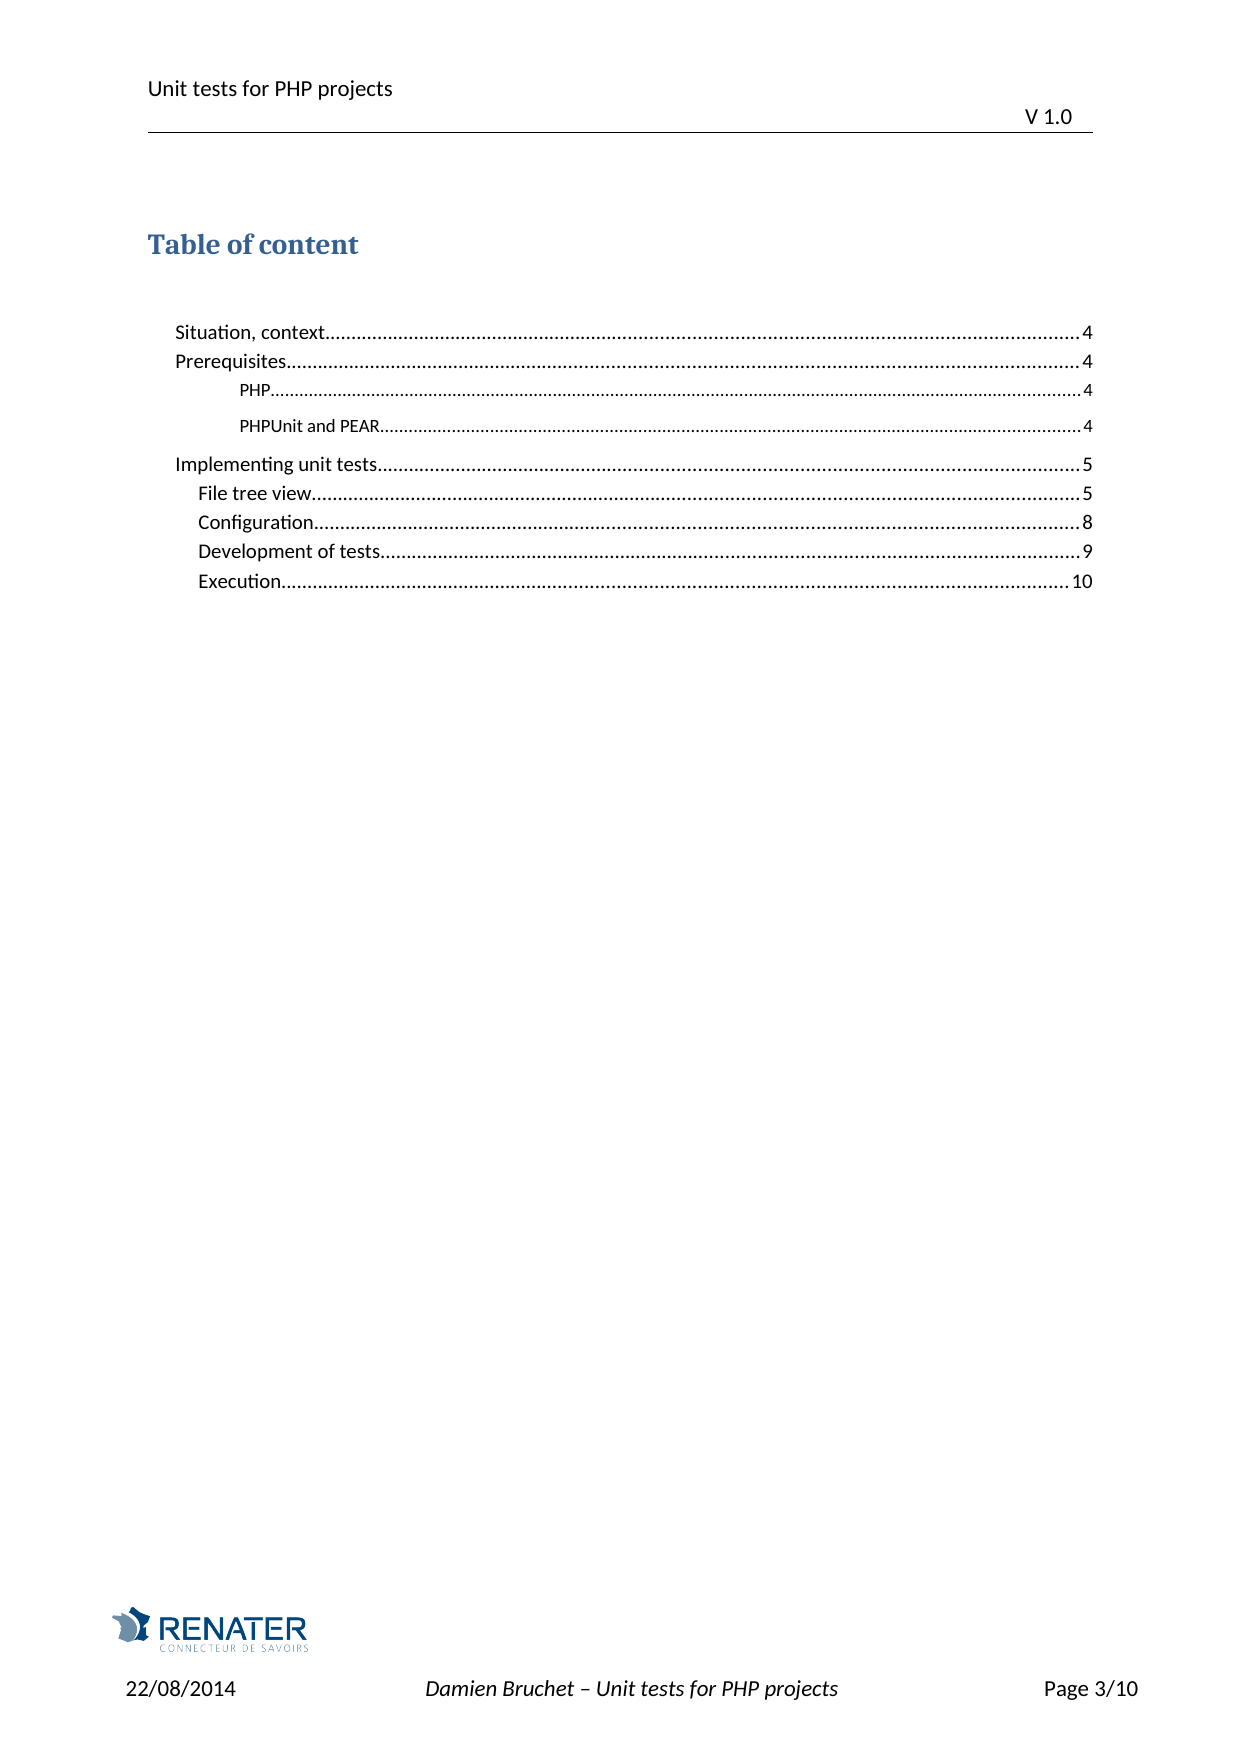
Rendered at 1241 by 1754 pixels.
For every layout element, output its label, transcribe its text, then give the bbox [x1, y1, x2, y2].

text Implementing unit tests 5 [171, 451, 1093, 477]
text Execution 10 [193, 568, 1093, 593]
text PHPUnit and PEAR 4 [239, 414, 1093, 437]
text Situation, context 4 [171, 319, 1093, 345]
text Table of content [148, 228, 1093, 261]
picture [110, 1591, 309, 1667]
text Development of tests 9 [193, 539, 1093, 564]
text File tree view 5 [193, 480, 1093, 506]
text Configuration 8 [193, 509, 1093, 535]
text PHP 4 [239, 378, 1093, 401]
text Prerequisites 4 [171, 348, 1093, 374]
